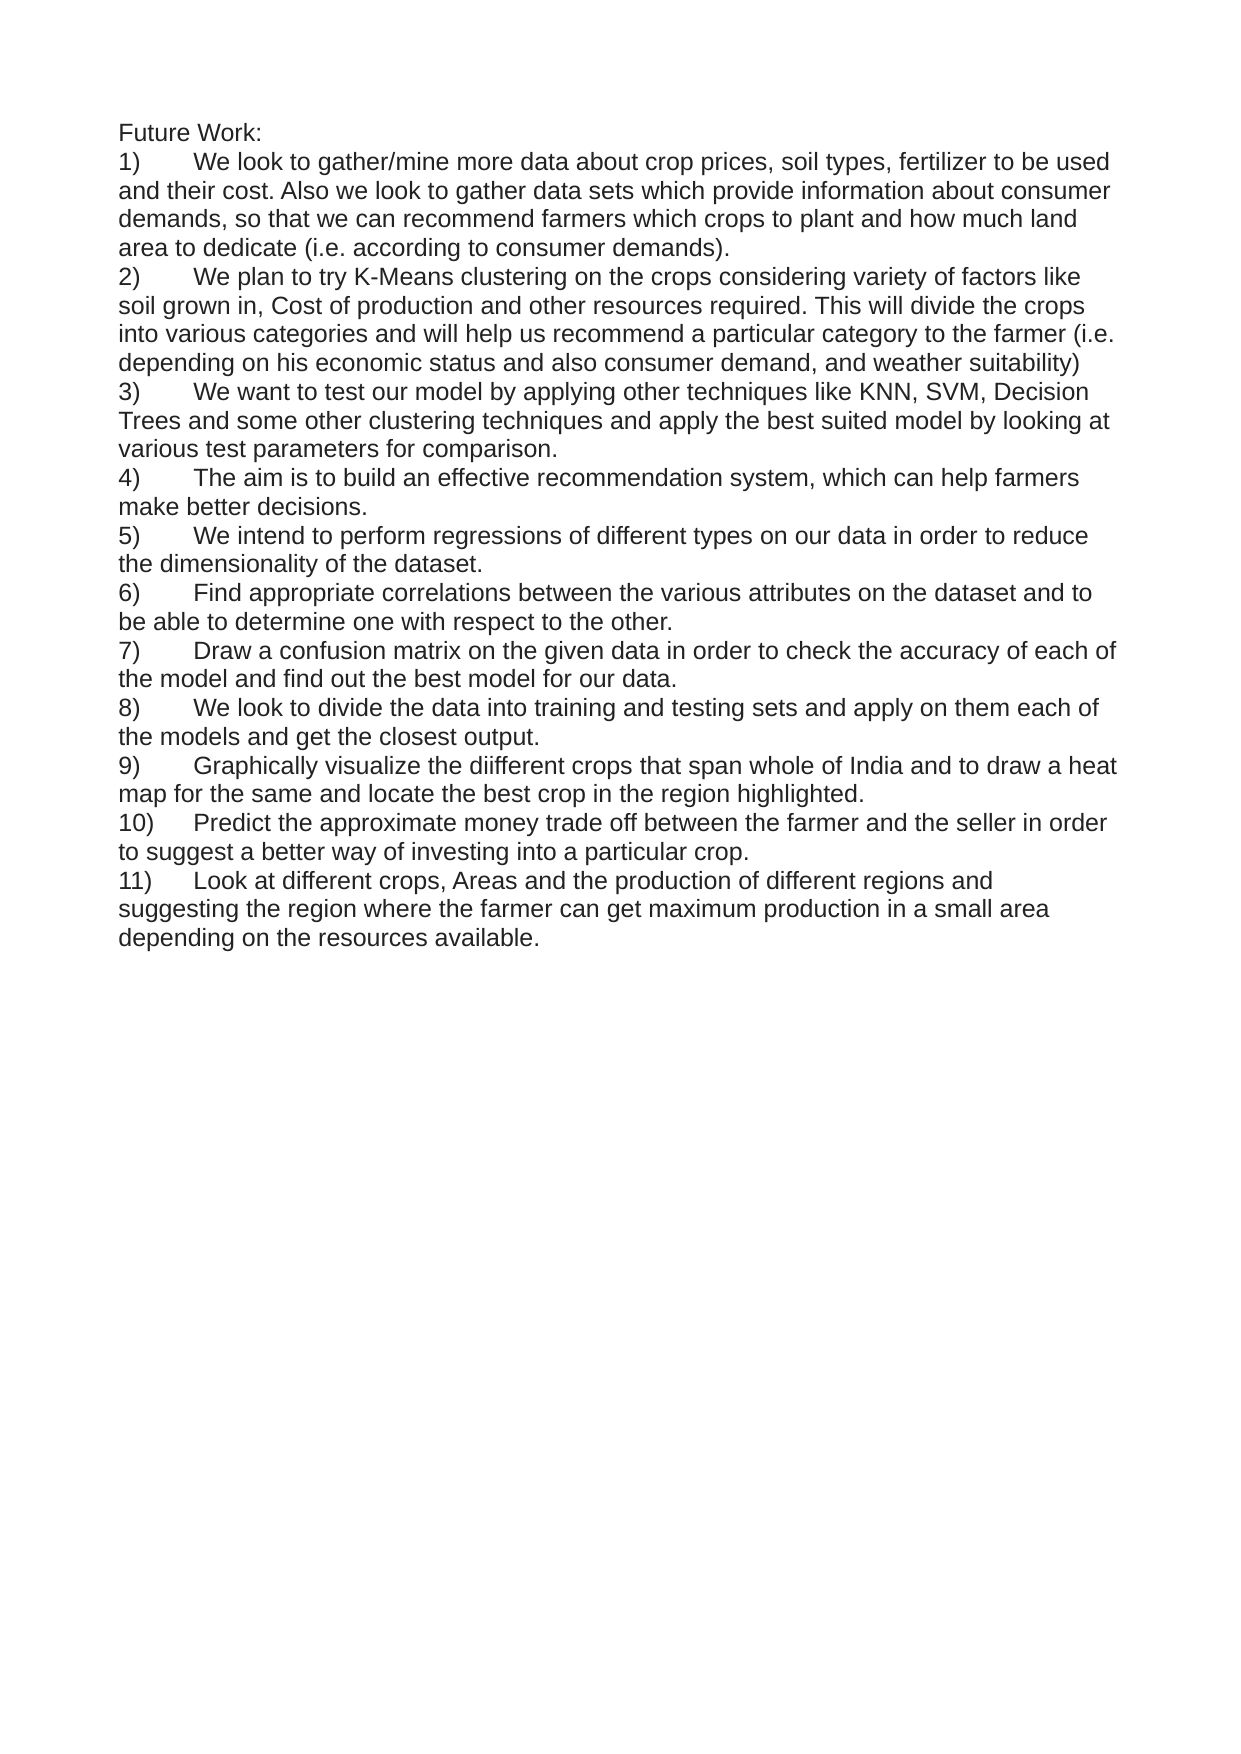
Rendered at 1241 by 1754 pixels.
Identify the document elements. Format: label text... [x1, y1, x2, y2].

list We want to test our model by applying other techniques like KNN, SVM, Decision Trees and some other clustering techniques and apply the best suited model by looking at various test parameters for comparison. [118, 377, 1122, 463]
list Draw a confusion matrix on the given data in order to check the accuracy of each of the model and find out the best model for our data. [118, 636, 1122, 693]
list We plan to try K-Means clustering on the crops considering variety of factors like soil grown in, Cost of production and other resources required. This will divide the crops into various categories and will help us recommend a particular category to the farmer (i.e. depending on his economic status and also consumer demand, and weather suitability) [118, 262, 1122, 377]
list The aim is to build an effective recommendation system, which can help farmers make better decisions. [118, 463, 1122, 521]
list We look to gather/mine more data about crop prices, soil types, fertilizer to be used and their cost. Also we look to gather data sets which provide information about consumer demands, so that we can recommend farmers which crops to plant and how much land area to dedicate (i.e. according to consumer demands). [118, 147, 1122, 262]
list Find appropriate correlations between the various attributes on the dataset and to be able to determine one with respect to the other. [118, 578, 1122, 636]
list Look at different crops, Areas and the production of different regions and suggesting the region where the farmer can get maximum production in a small area depending on the resources available. [118, 866, 1122, 952]
list Graphically visualize the diifferent crops that span whole of India and to draw a heat map for the same and locate the best crop in the region highlighted. [118, 751, 1122, 808]
text Future Work: [118, 118, 1122, 147]
list Predict the approximate money trade off between the farmer and the seller in order to suggest a better way of investing into a particular crop. [118, 808, 1122, 866]
list We intend to perform regressions of different types on our data in order to reduce the dimensionality of the dataset. [118, 521, 1122, 578]
list We look to divide the data into training and testing sets and apply on them each of the models and get the closest output. [118, 693, 1122, 751]
